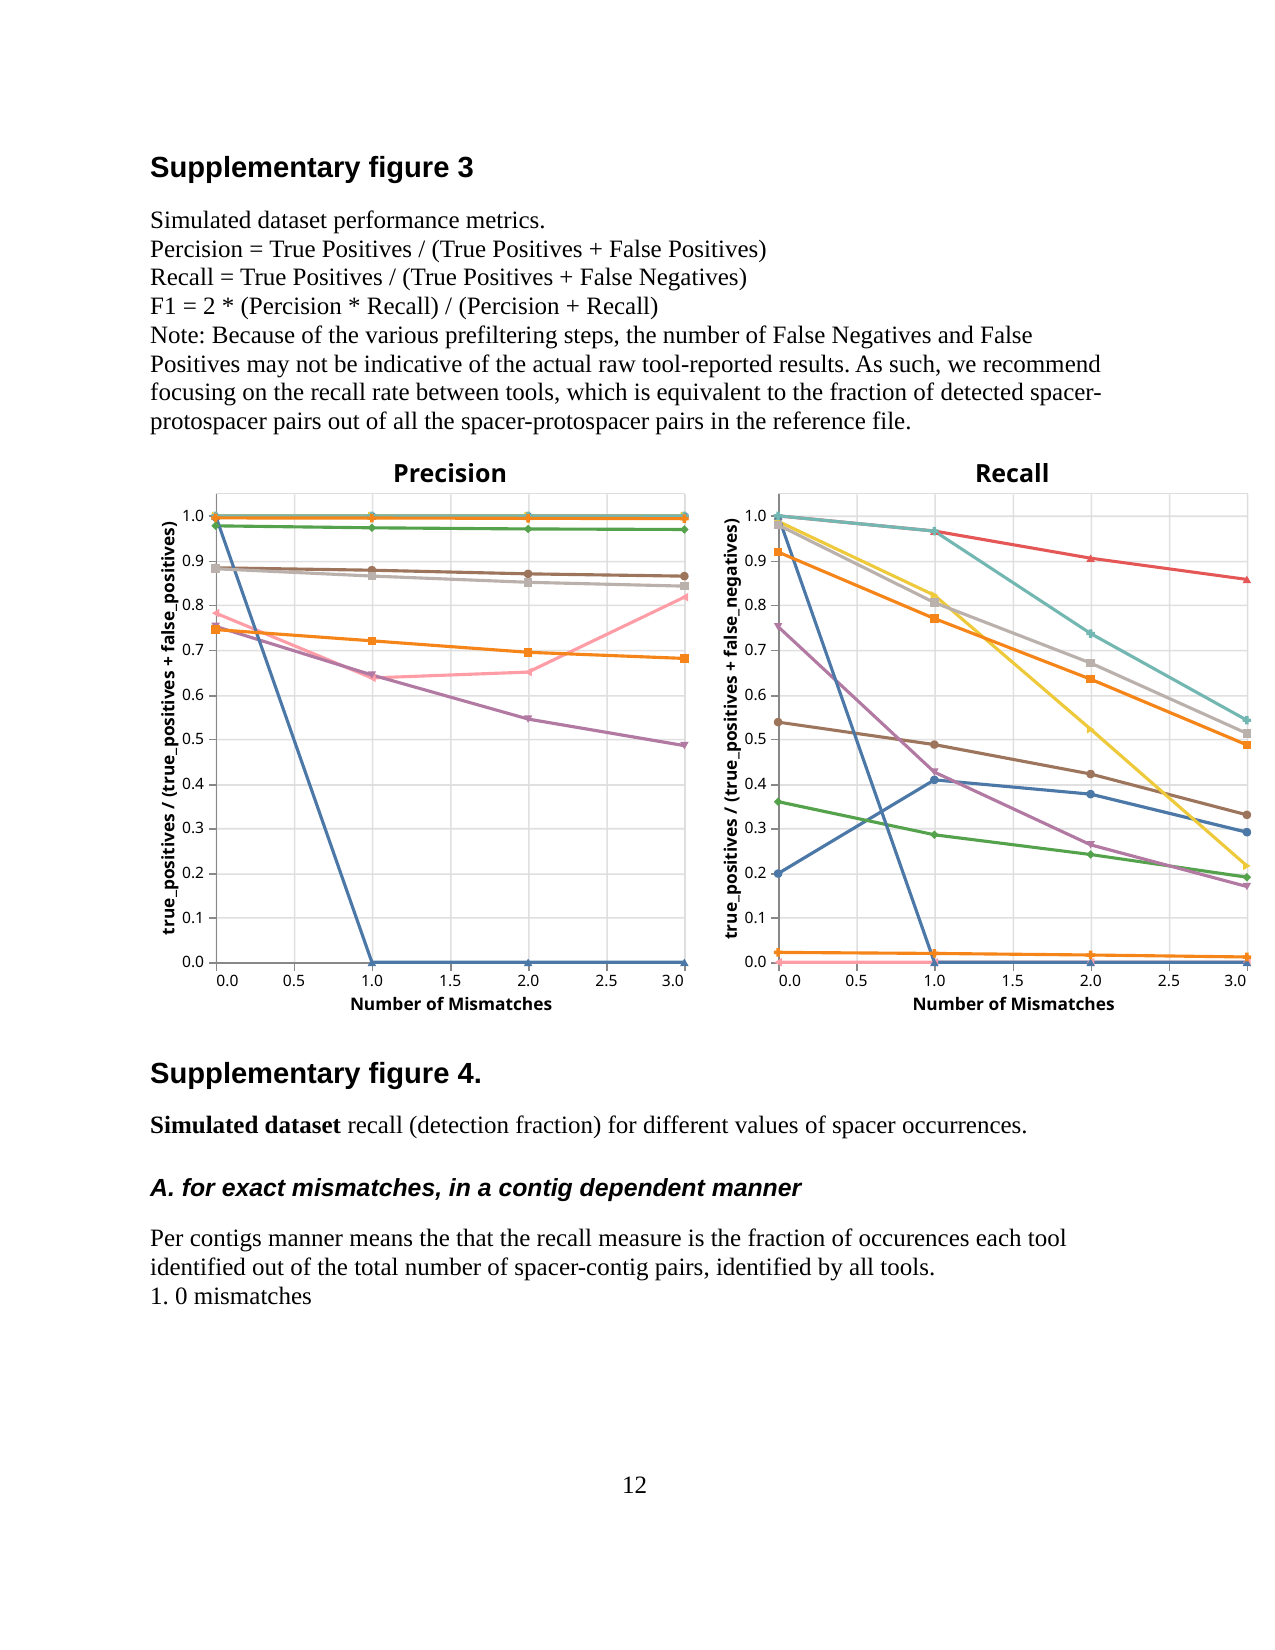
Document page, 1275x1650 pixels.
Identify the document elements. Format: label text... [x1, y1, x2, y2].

subtitle Supplementary figure 4. [150, 1056, 1125, 1089]
text Per contigs manner means the that the recall measure is the fraction of occurences each tool identified out of the total number of spacer-contig pairs, identified by all tools. 1. 0 mismatches [150, 1223, 1125, 1309]
subtitle Supplementary figure 3 [150, 150, 1125, 183]
subtitle A. for exact mismatches, in a contig dependent manner [150, 1173, 1125, 1202]
text Simulated dataset performance metrics. Percision = True Positives / (True Positives + False Positives) Recall = True Positives / (True Positives + False Negatives) F1 = 2 * (Percision * Recall) / (Percision + Recall) Note: Because of the various prefiltering steps, the number of False Negatives and False Positives may not be indicative of the actual raw tool-reported results. As such, we recommend focusing on the recall rate between tools, which is equivalent to the fraction of detected spacer-protospacer pairs out of all the spacer-protospacer pairs in the reference file. [150, 205, 1125, 435]
text Simulated dataset recall (detection fraction) for different values of spacer occurrences. [150, 1111, 1125, 1139]
